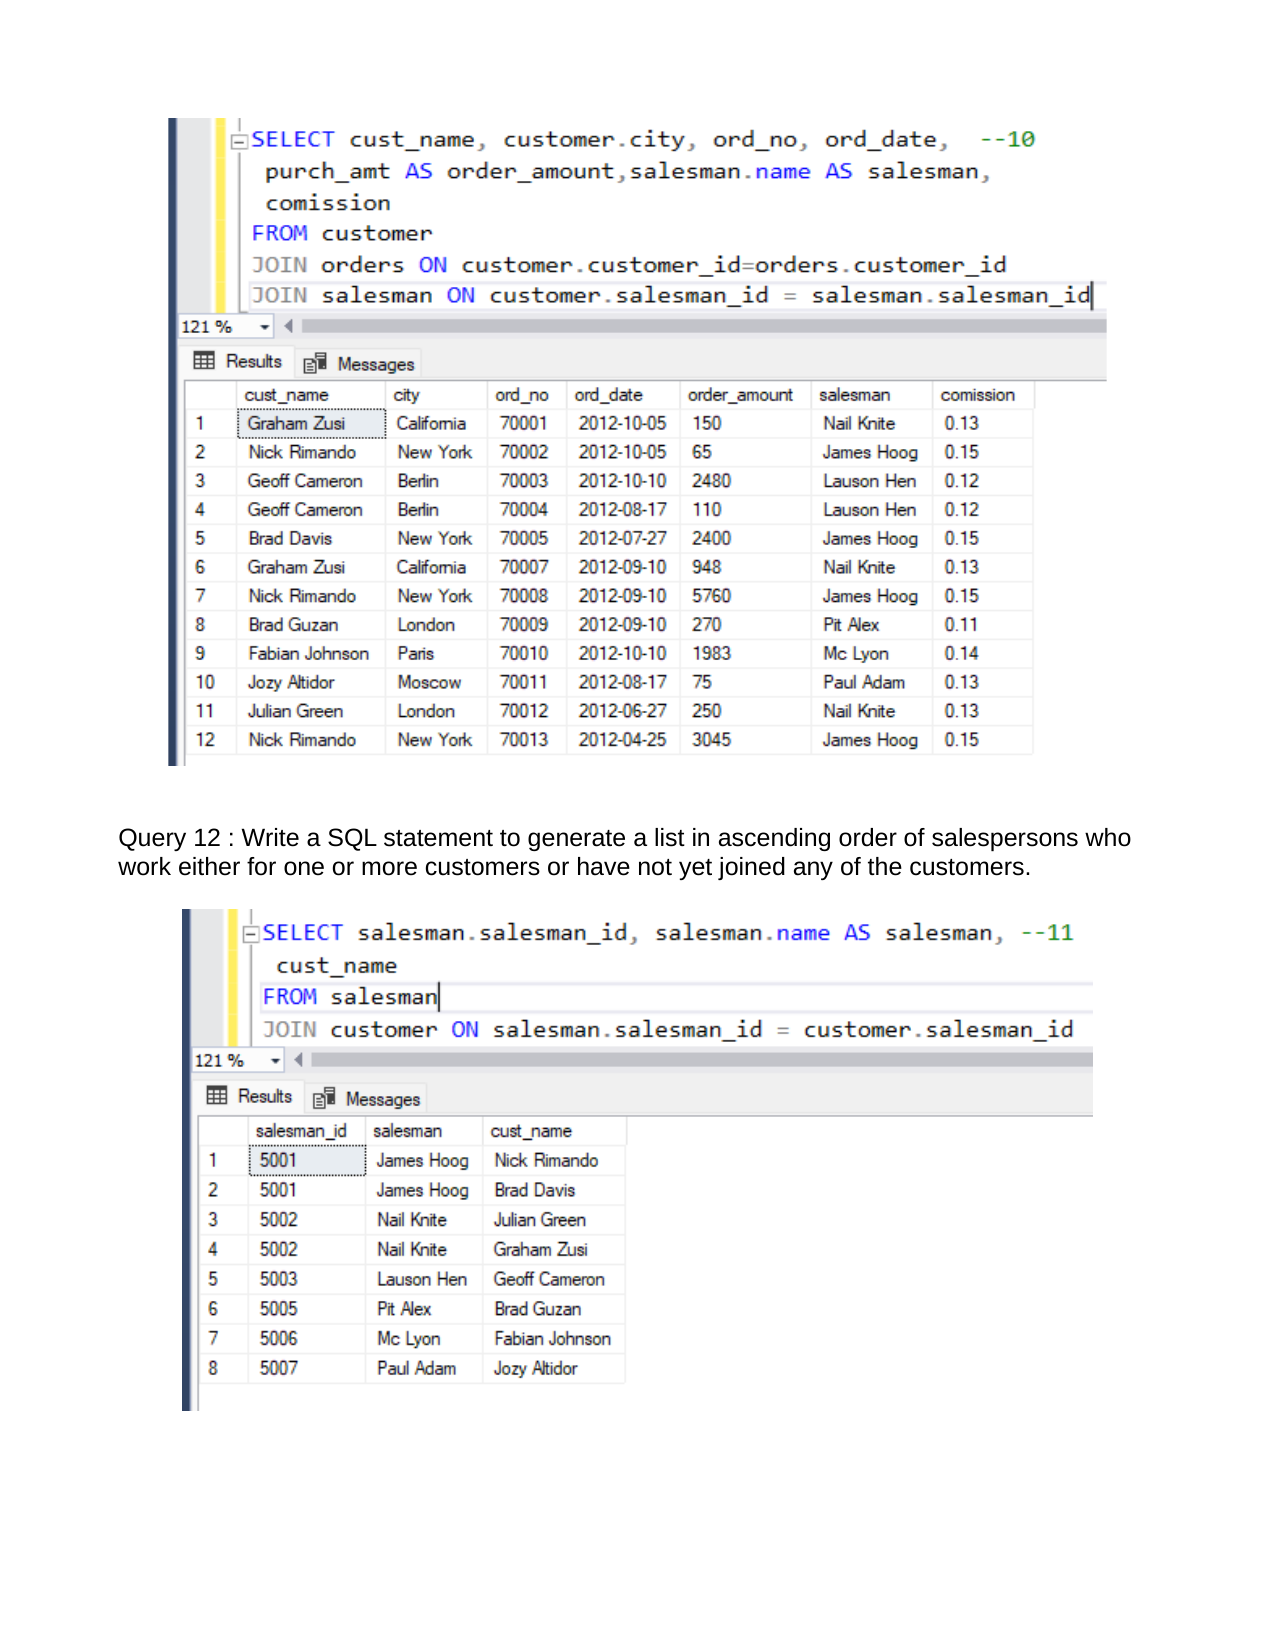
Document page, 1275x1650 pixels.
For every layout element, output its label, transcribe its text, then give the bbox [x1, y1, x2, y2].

picture [182, 909, 1093, 1411]
text work either for one or more customers or have not yet joined any of the customers. [118, 852, 1157, 881]
picture [168, 118, 1107, 766]
text Query 12 : Write a SQL statement to generate a list in ascending order of salespersons who [118, 823, 1157, 852]
